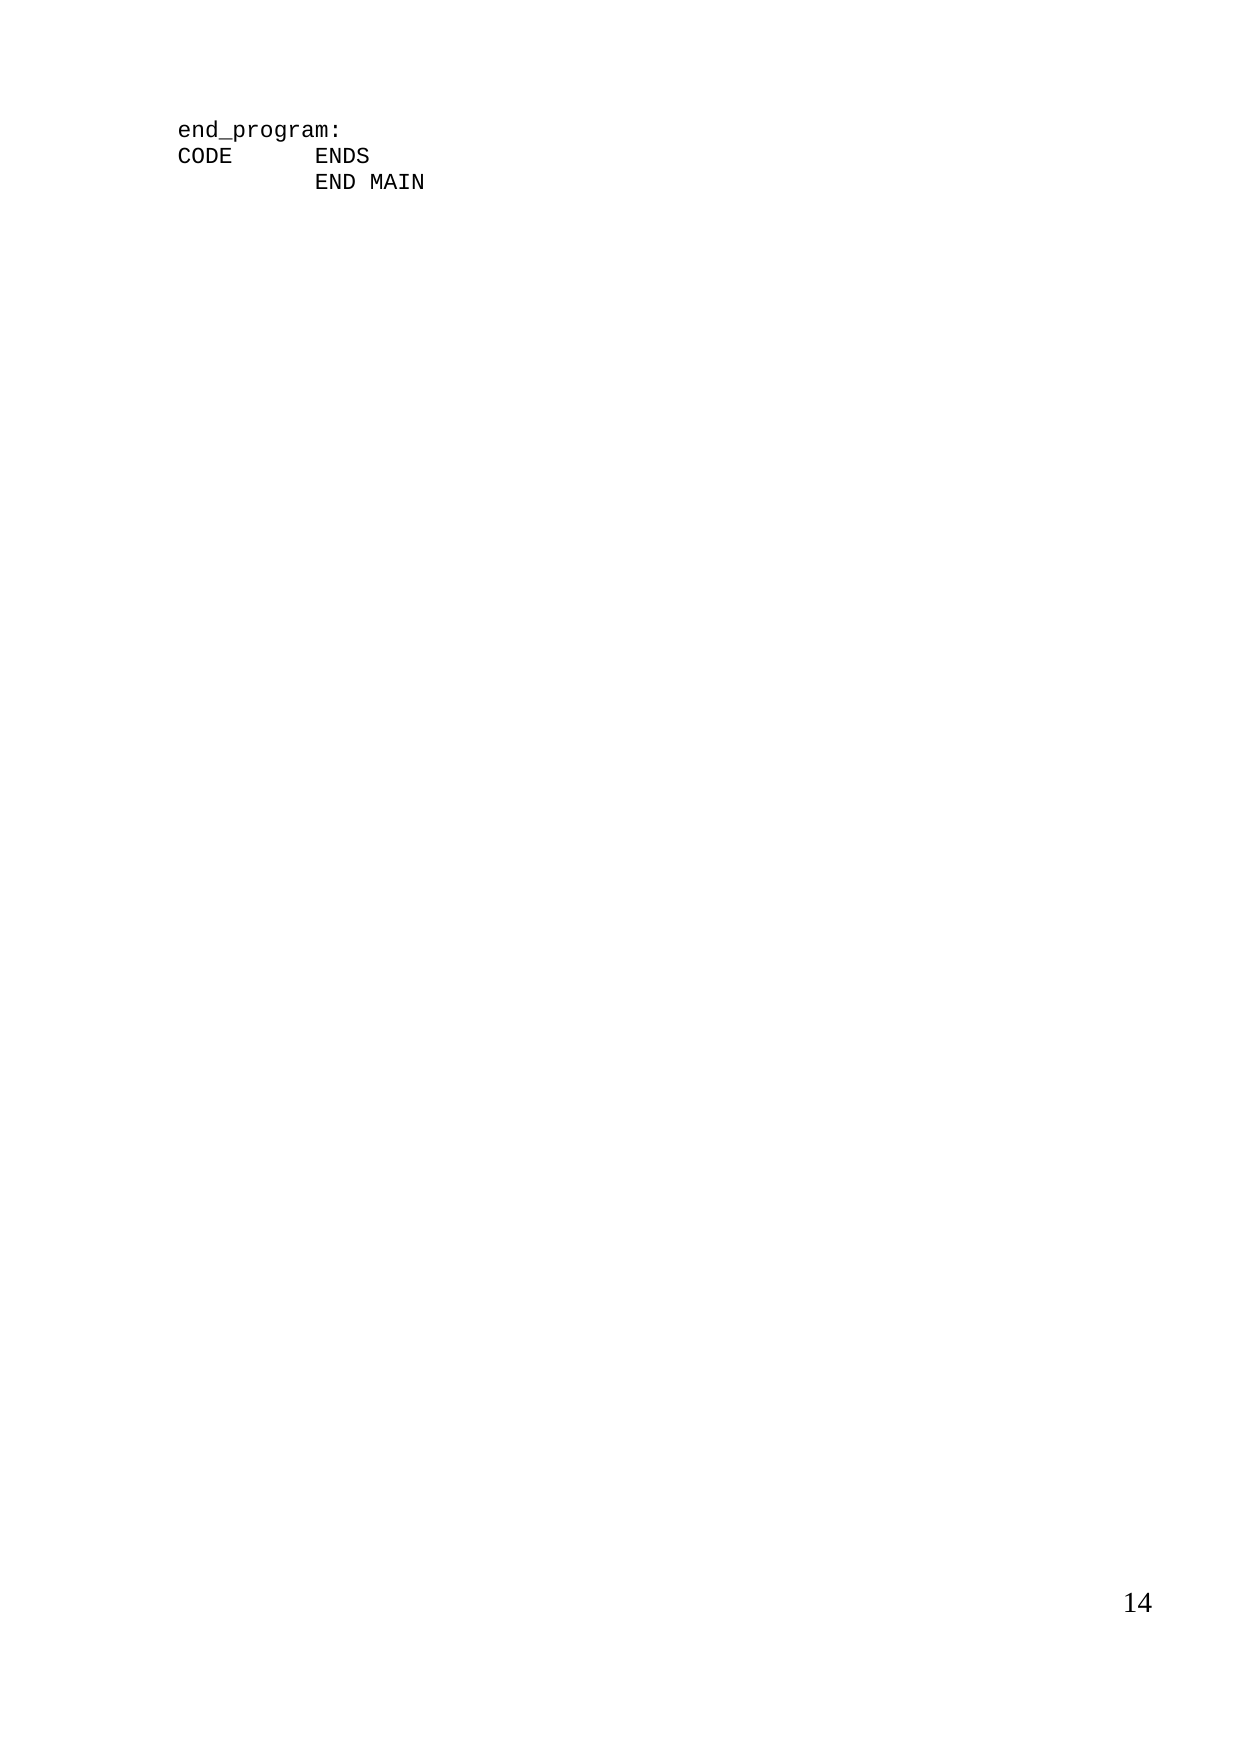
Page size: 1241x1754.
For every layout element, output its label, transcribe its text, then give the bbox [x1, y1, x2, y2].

text end_program: [177, 118, 1152, 144]
text CODE ENDS [177, 144, 1152, 170]
text END MAIN [177, 170, 1152, 196]
